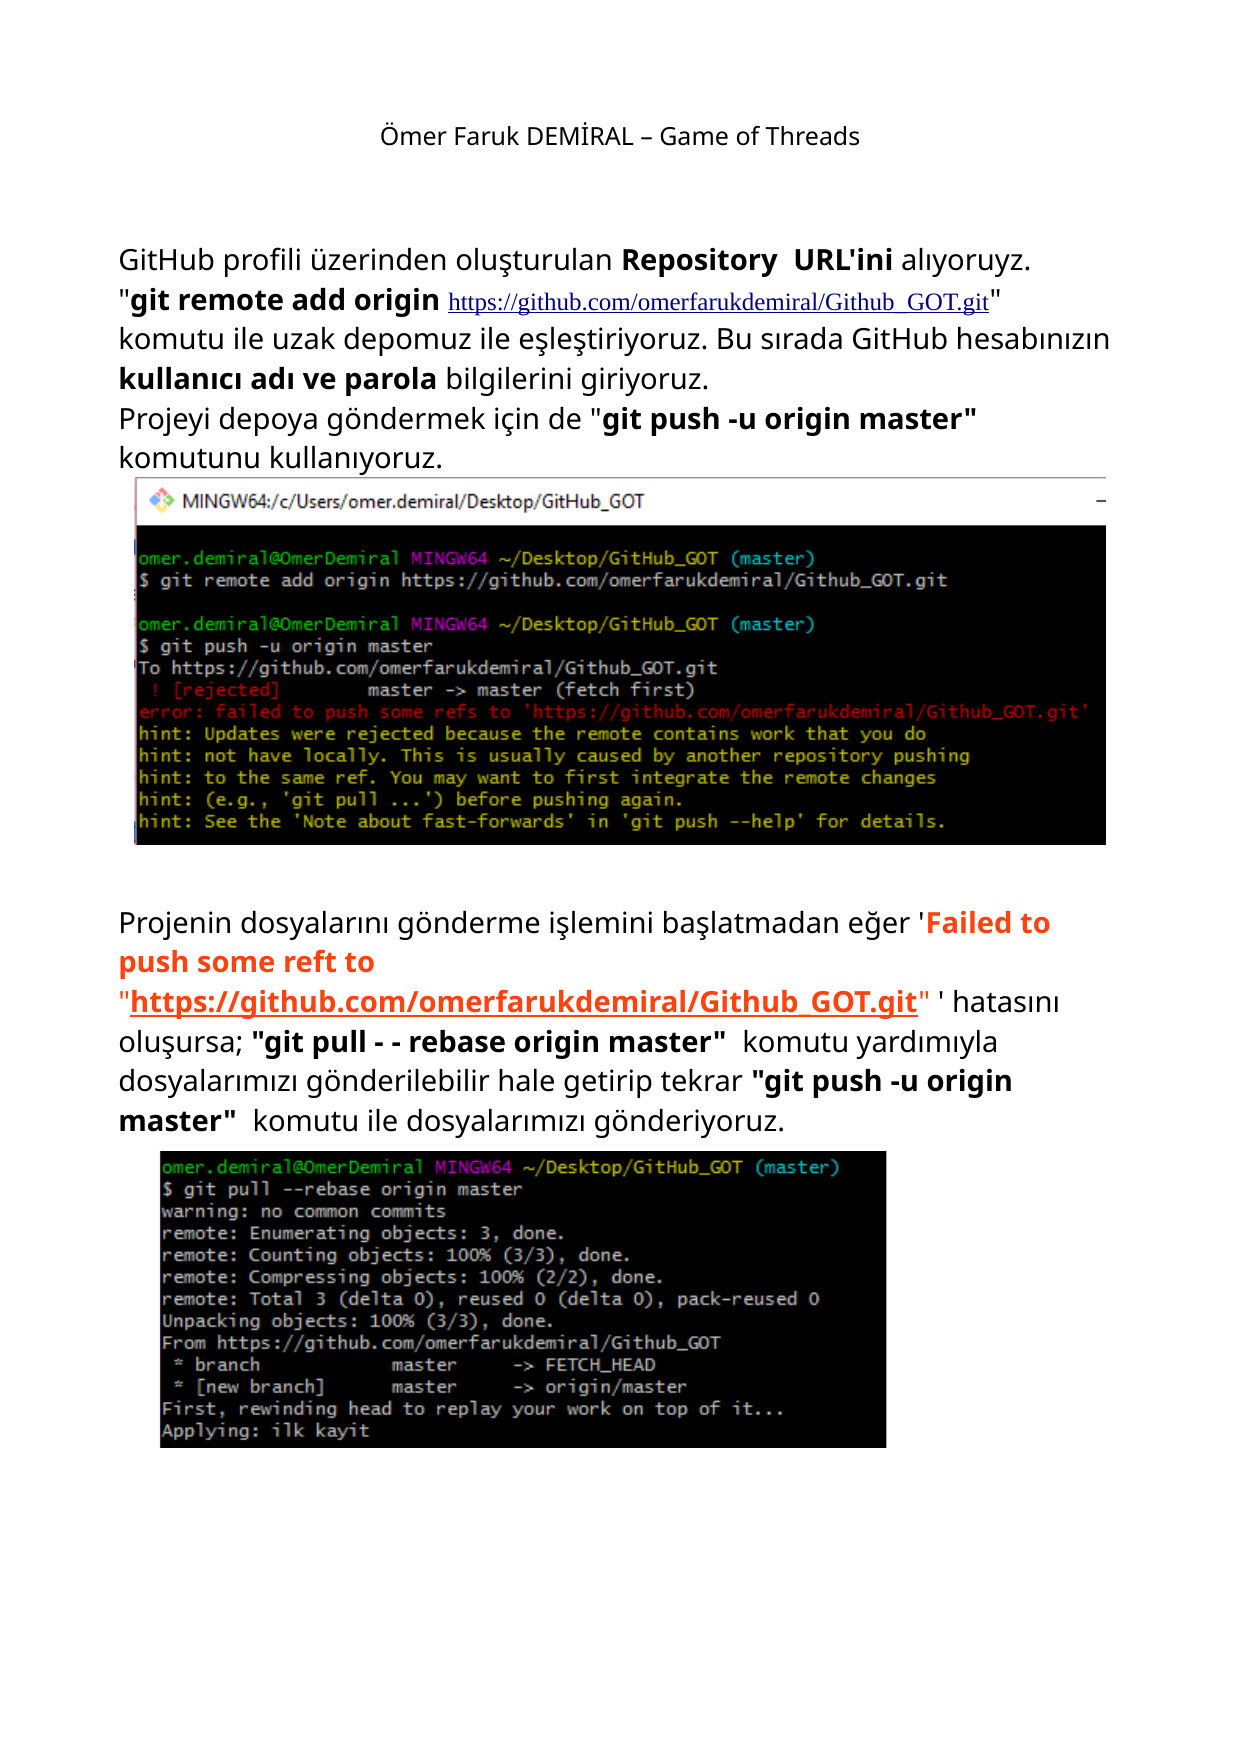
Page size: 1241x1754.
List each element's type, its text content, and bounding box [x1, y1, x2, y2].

picture [159, 1151, 887, 1448]
text Projenin dosyalarını gönderme işlemini başlatmadan eğer 'Failed to push some reft to "https://github.com/omerfarukdemiral/Github_GOT.git" ' hatasını oluşursa; "git pull - - rebase origin master" komutu yardımıyla dosyalarımızı gönderilebilir hale getirip tekrar "git push -u origin master" komutu ile dosyalarımızı gönderiyoruz. [118, 902, 1122, 1140]
text Projeyi depoya göndermek için de "git push -u origin master" komutunu kullanıyoruz. [118, 398, 1122, 477]
text komutu ile uzak depomuz ile eşleştiriyoruz. Bu sırada GitHub hesabınızın kullanıcı adı ve parola bilgilerini giriyoruz. [118, 318, 1122, 398]
picture [134, 477, 1106, 845]
text GitHub profili üzerinden oluşturulan Repository URL'ini alıyoruyz. [118, 239, 1122, 279]
text "git remote add origin https://github.com/omerfarukdemiral/Github_GOT.git" [118, 279, 1122, 318]
